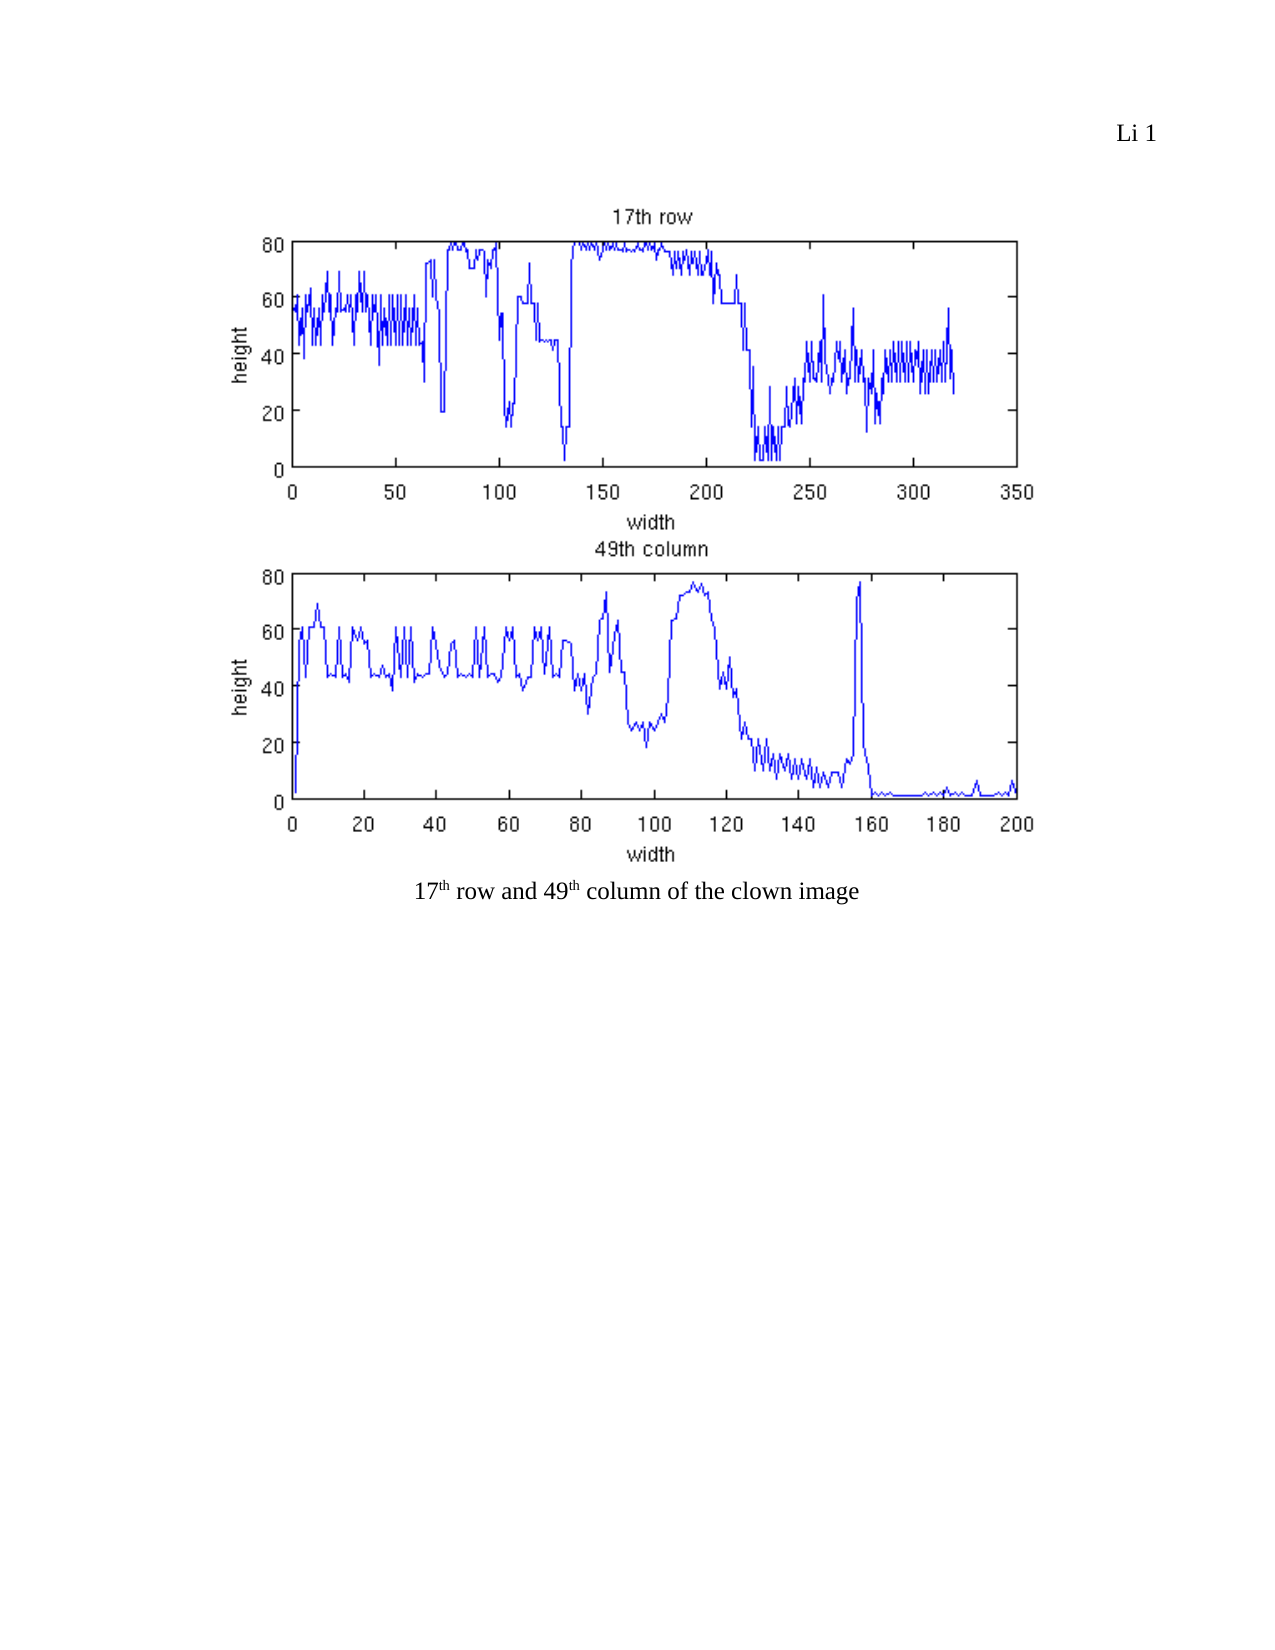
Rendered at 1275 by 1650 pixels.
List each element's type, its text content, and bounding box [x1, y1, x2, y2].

text 17th row and 49th column of the clown image [118, 176, 1157, 905]
picture [170, 176, 1105, 877]
